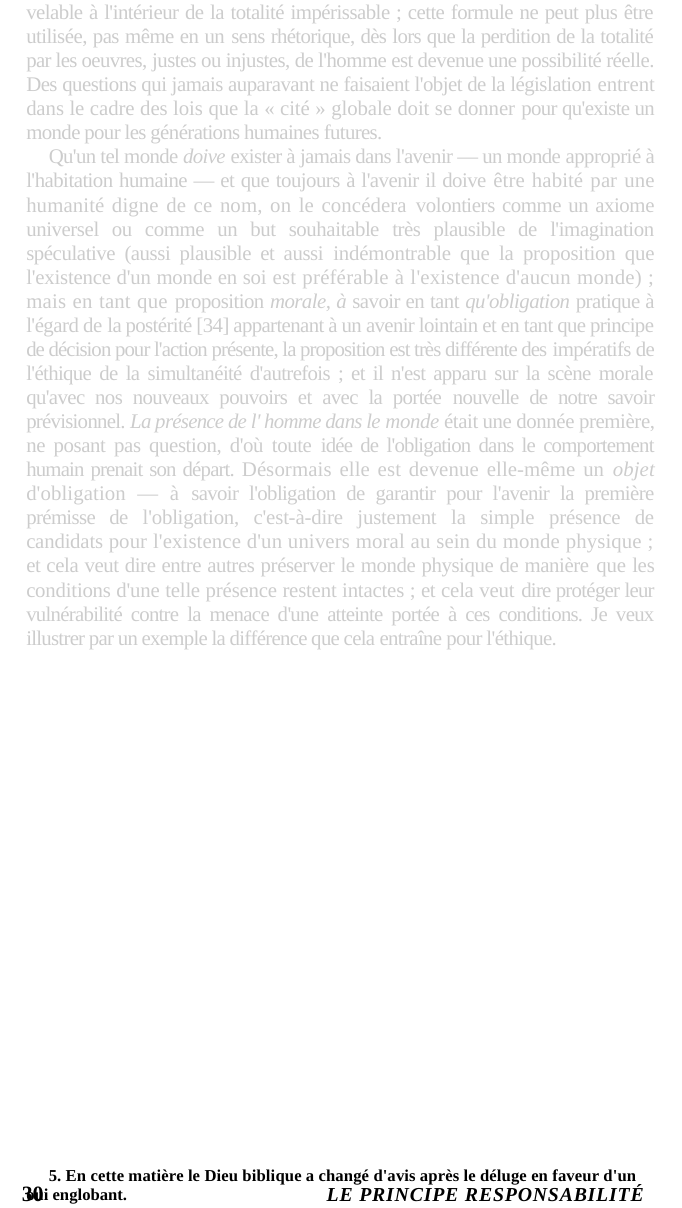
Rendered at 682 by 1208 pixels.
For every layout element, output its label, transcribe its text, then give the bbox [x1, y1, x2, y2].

text 30 LE PRINCIPE RESPONSABILITÉ [22, 1181, 659, 1206]
text 5. En cette matière le Dieu biblique a changé d'avis après le déluge en faveur d'un oui englobant. [26, 1165, 648, 1181]
text velable à l'intérieur de la totalité impérissable ; cette formule ne peut plus être utilisée, pas même en un sens rhétorique, dès lors que la perdition de la totalité par les oeuvres, justes ou injustes, de l'homme est devenue une possibilité réelle. Des questions qui jamais auparavant ne faisaient l'objet de la législation entrent dans le cadre des lois que la « cité » globale doit se donner pour qu'existe un monde pour les générations humaines futures. [26, 0, 655, 144]
text Qu'un tel monde doive exister à jamais dans l'avenir — un monde approprié à l'habitation humaine — et que toujours à l'avenir il doive être habité par une humanité digne de ce nom, on le concédera volontiers comme un axiome universel ou comme un but souhaitable très plausible de l'imagination spéculative (aussi plausible et aussi indémontrable que la proposition que l'existence d'un monde en soi est préférable à l'existence d'aucun monde) ; mais en tant que proposition morale, à savoir en tant qu'obligation pratique à l'égard de la postérité [34] appartenant à un avenir lointain et en tant que principe de décision pour l'action présente, la proposition est très différente des impératifs de l'éthique de la simultanéité d'autrefois ; et il n'est apparu sur la scène morale qu'avec nos nouveaux pouvoirs et avec la portée nouvelle de notre savoir prévisionnel. La présence de l' homme dans le monde était une donnée première, ne posant pas question, d'où toute idée de l'obligation dans le comportement humain prenait son départ. Désormais elle est devenue elle-même un objet d'obligation — à savoir l'obligation de garantir pour l'avenir la première prémisse de l'obligation, c'est-à-dire justement la simple présence de candidats pour l'existence d'un univers moral au sein du monde physique ; et cela veut dire entre autres préserver le monde physique de manière que les conditions d'une telle présence restent intactes ; et cela veut dire protéger leur vulnérabilité contre la menace d'une atteinte portée à ces conditions. Je veux illustrer par un exemple la différence que cela entraîne pour l'éthique. [26, 144, 655, 650]
